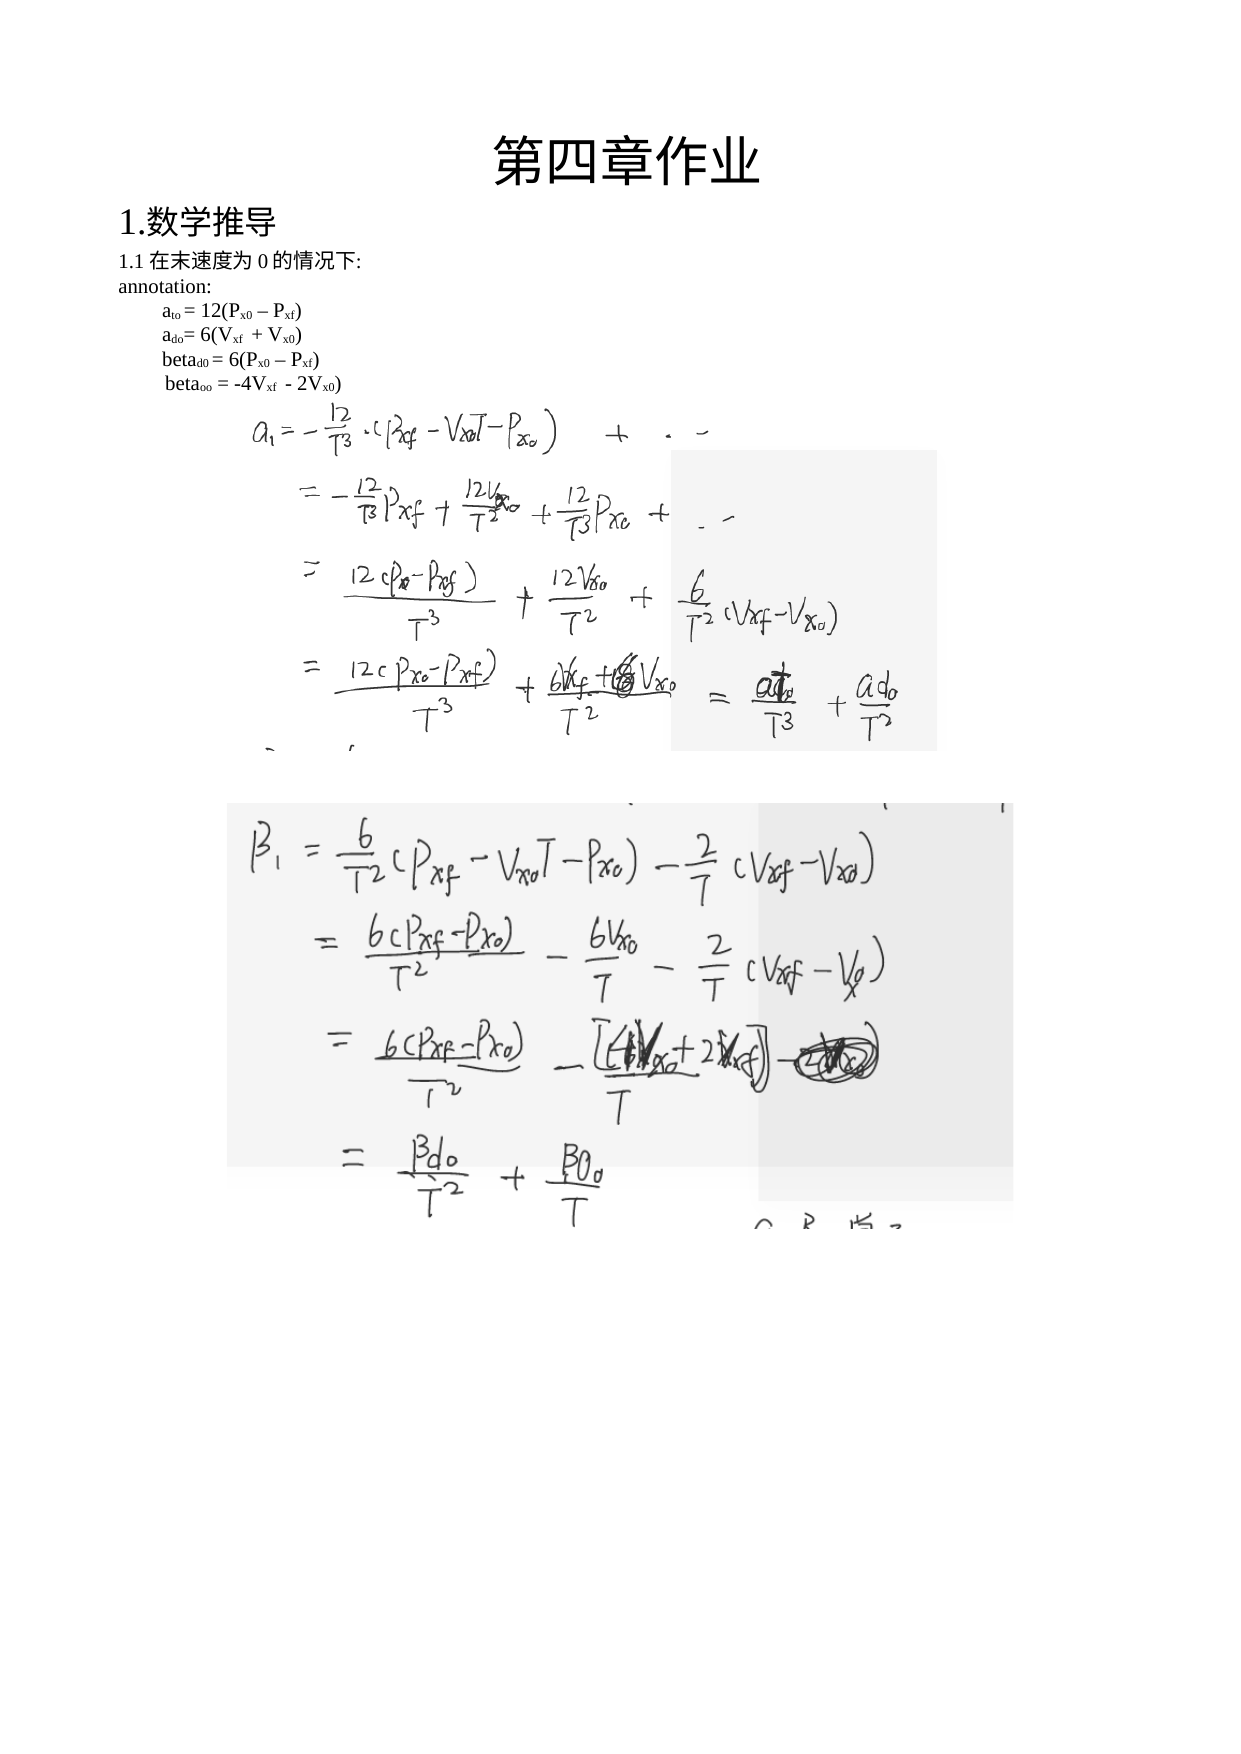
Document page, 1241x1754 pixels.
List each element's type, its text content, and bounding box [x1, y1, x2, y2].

text 1.1 在末速度为0的情况下: [118, 244, 1122, 274]
text ato = 12(Px0 – Pxf) [118, 298, 1122, 322]
text 第四章作业 [118, 118, 1122, 197]
text betaoo = -4Vxf - 2Vx0) [118, 371, 1122, 394]
text betad0 = 6(Px0 – Pxf) [118, 346, 1122, 371]
text 1.数学推导 [118, 197, 1122, 244]
picture [207, 394, 1033, 751]
picture [226, 803, 1014, 1229]
text annotation: [118, 274, 1122, 298]
text ado= 6(Vxf + Vx0) [118, 322, 1122, 346]
